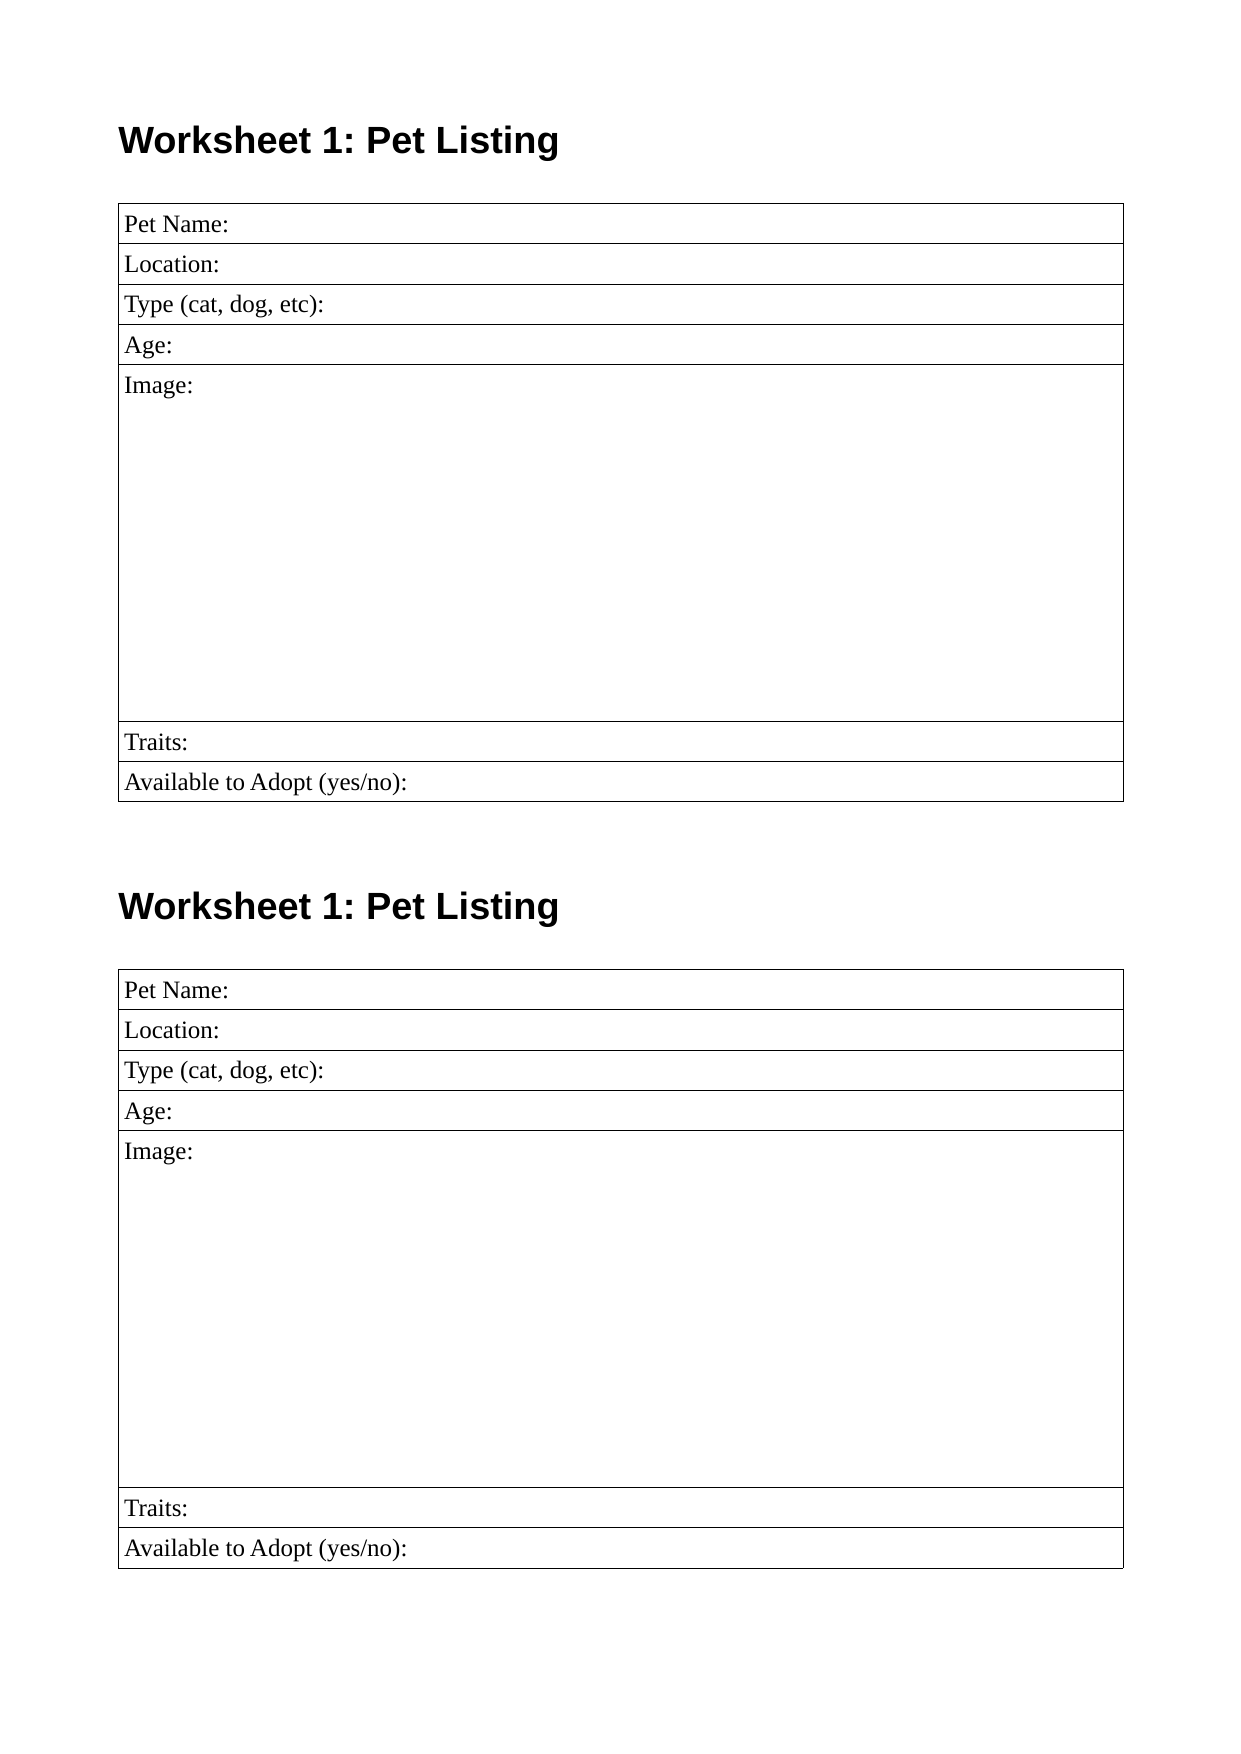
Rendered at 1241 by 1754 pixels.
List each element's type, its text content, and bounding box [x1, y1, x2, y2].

table_cell Available to Adopt (yes/no): [119, 762, 431, 801]
table_header Pet Name: [119, 970, 431, 1009]
table_cell Age: [119, 325, 431, 364]
table_cell [431, 1528, 1123, 1567]
table_cell [431, 762, 1123, 801]
table_cell Age: [119, 1091, 431, 1130]
table_cell Location: [119, 1010, 431, 1049]
table_header [431, 970, 1123, 1009]
table_cell [431, 325, 1123, 364]
table_cell Image: [119, 1131, 431, 1487]
table_cell Traits: [119, 722, 431, 761]
table_cell [431, 1131, 1123, 1487]
table_cell Type (cat, dog, etc): [119, 285, 431, 324]
table_header Pet Name: [119, 204, 431, 243]
table_cell [431, 1010, 1123, 1049]
table_cell [431, 285, 1123, 324]
table_cell [431, 1091, 1123, 1130]
table_cell Available to Adopt (yes/no): [119, 1528, 431, 1567]
subtitle Worksheet 1: Pet Listing [118, 884, 1122, 928]
table_cell Type (cat, dog, etc): [119, 1051, 431, 1090]
table_cell [431, 365, 1123, 721]
table_cell Location: [119, 244, 431, 284]
table_cell [431, 244, 1123, 284]
table_cell [431, 1051, 1123, 1090]
table_cell Traits: [119, 1488, 431, 1527]
table_cell [431, 1488, 1123, 1527]
table_cell Image: [119, 365, 431, 721]
subtitle Worksheet 1: Pet Listing [118, 118, 1122, 162]
table_header [431, 204, 1123, 243]
table_cell [431, 722, 1123, 761]
